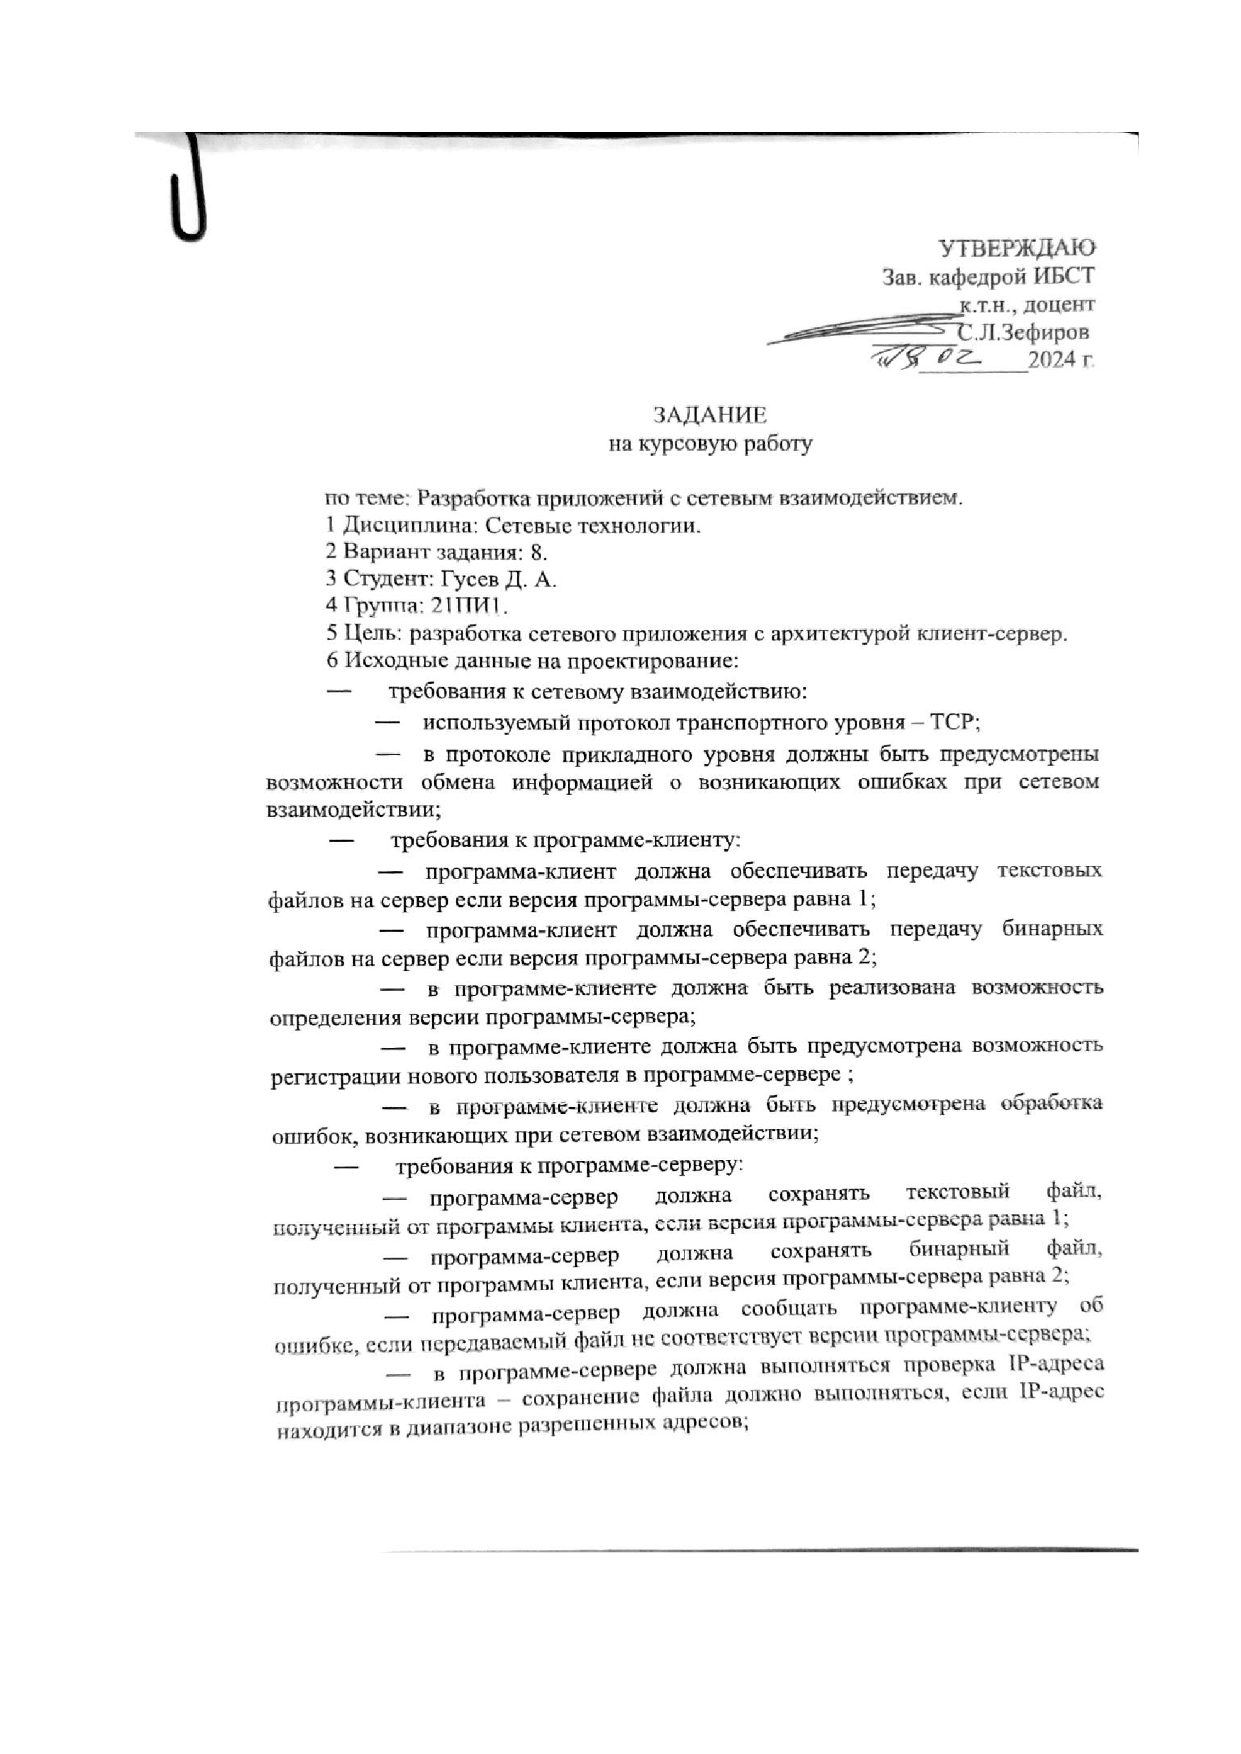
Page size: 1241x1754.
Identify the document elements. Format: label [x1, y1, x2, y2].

picture [134, 131, 1139, 1553]
